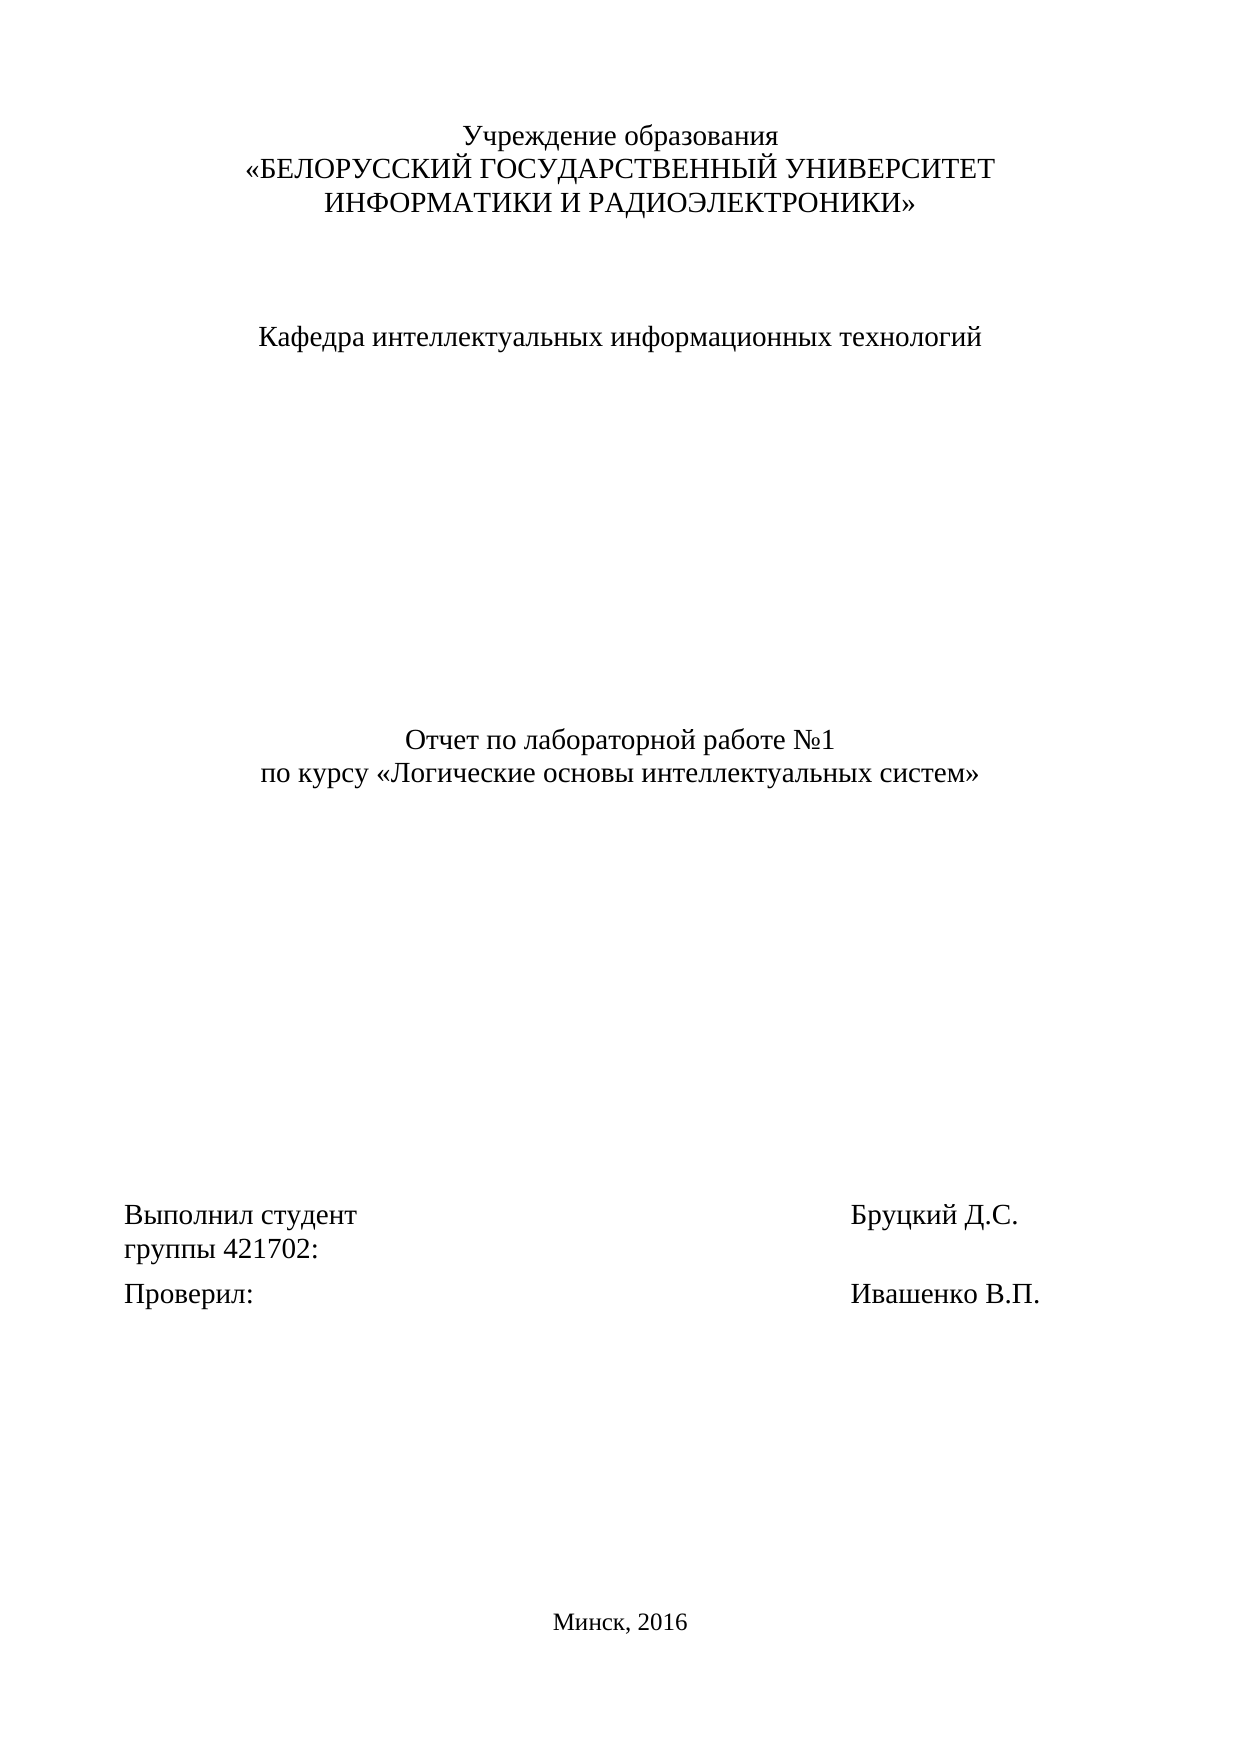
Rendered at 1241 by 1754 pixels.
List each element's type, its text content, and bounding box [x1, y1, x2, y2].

table_cell Проверил: [118, 1270, 844, 1315]
text ИНФОРМАТИКИ И РАДИОЭЛЕКТРОНИКИ» [118, 185, 1122, 219]
text по курсу «Логические основы интеллектуальных систем» [118, 755, 1122, 789]
table_header Выполнил студент группы 421702: [118, 1191, 844, 1270]
table_header Бруцкий Д.С. [845, 1191, 1122, 1270]
text Кафедра интеллектуальных информационных технологий [118, 319, 1122, 353]
text «БЕЛОРУССКИЙ ГОСУДАРСТВЕННЫЙ УНИВЕРСИТЕТ [118, 152, 1122, 185]
text Отчет по лабораторной работе №1 [118, 722, 1122, 755]
table_cell Ивашенко В.П. [845, 1270, 1122, 1315]
text Учреждение образования [118, 118, 1122, 152]
